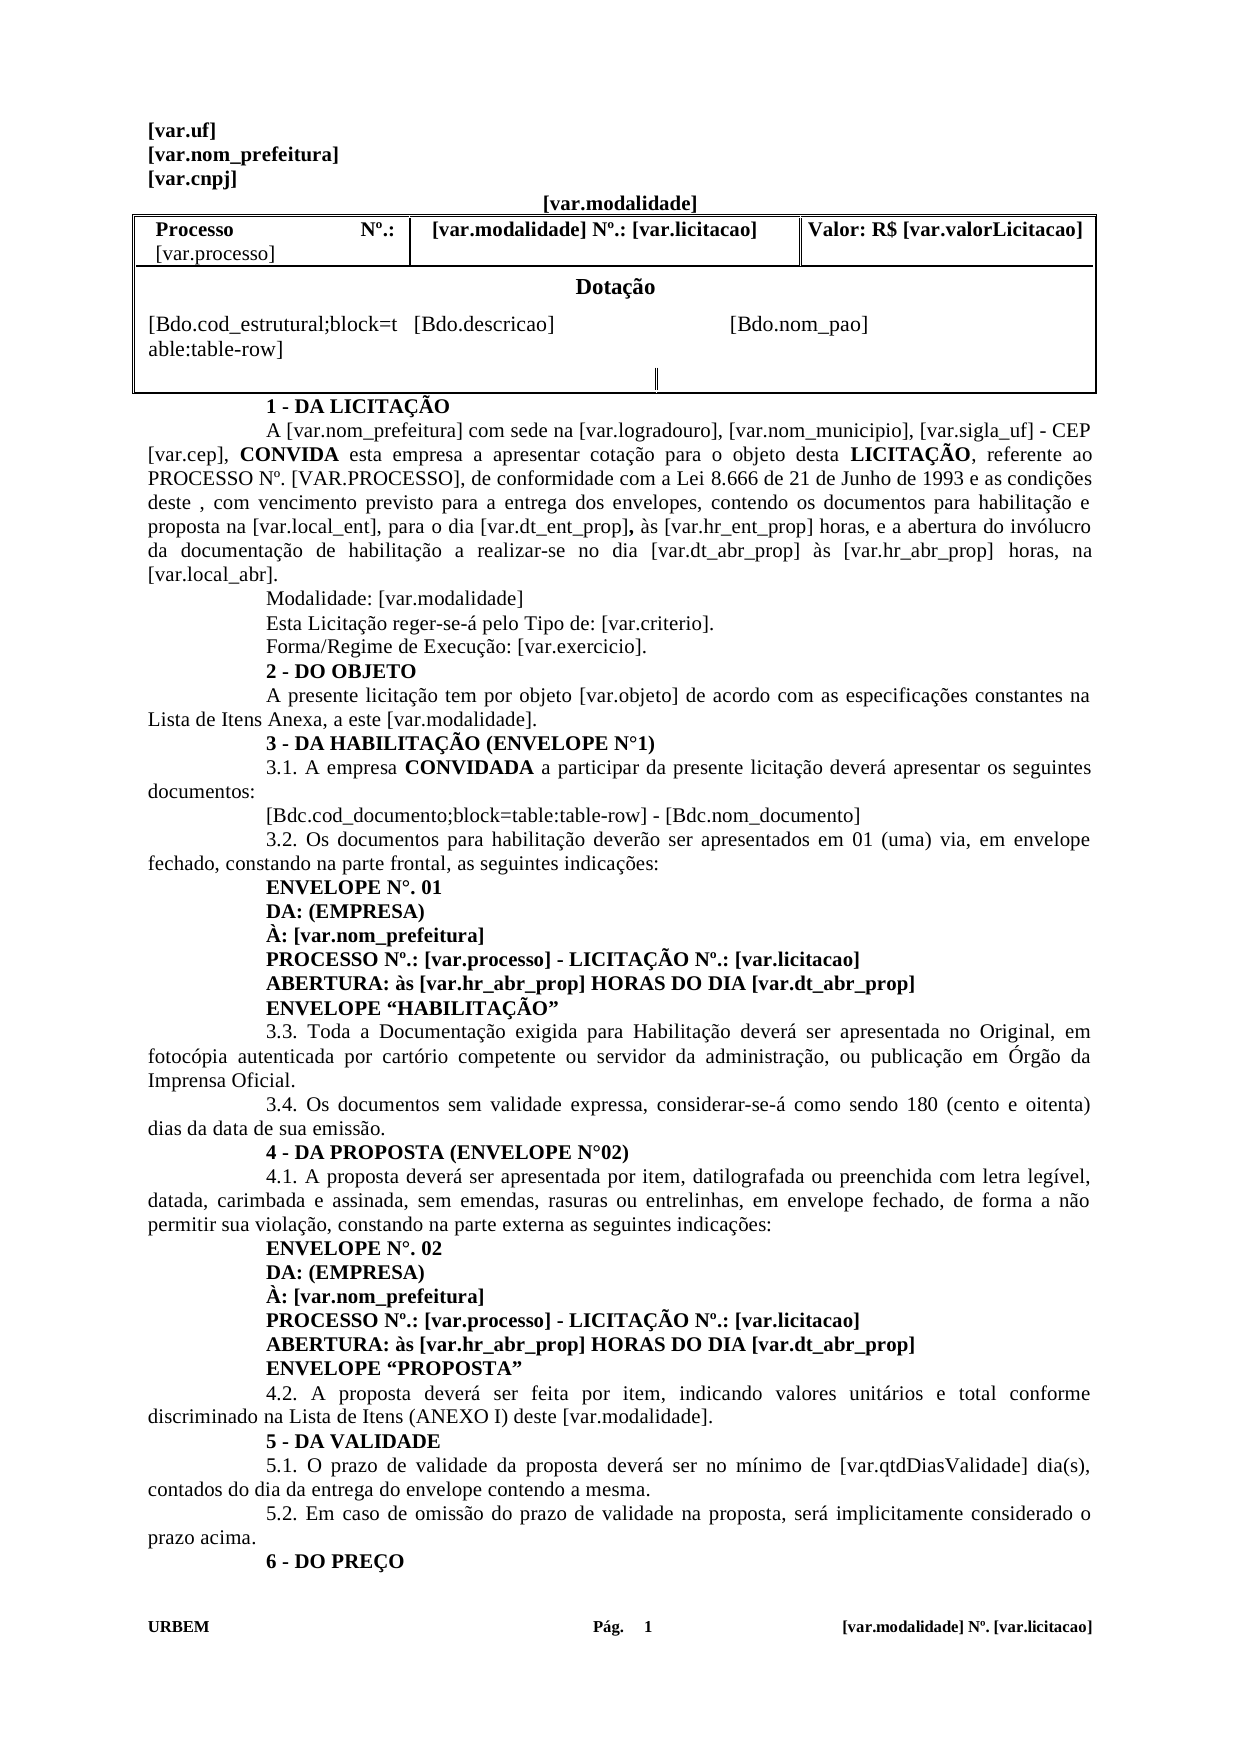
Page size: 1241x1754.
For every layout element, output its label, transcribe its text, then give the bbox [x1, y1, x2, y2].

text 3.2. Os documentos para habilitação deverão ser apresentados em 01 (uma) via, em envelope fechado, constando na parte frontal, as seguintes indicações: [148, 827, 1092, 875]
text 5.2. Em caso de omissão do prazo de validade na proposta, será implicitamente considerado o prazo acima. [148, 1501, 1092, 1549]
text [var.cnpj] [148, 166, 1092, 190]
text DA: (EMPRESA) [148, 1260, 1092, 1284]
text 5 - DA VALIDADE [148, 1428, 1092, 1452]
text 5.1. O prazo de validade da proposta deverá ser no mínimo de [var.qtdDiasValidade] dia(s), contados do dia da entrega do envelope contendo a mesma. [148, 1452, 1092, 1501]
text Modalidade: [var.modalidade] [148, 586, 1092, 610]
text [var.modalidade] [148, 190, 1092, 214]
table_header Processo Nº.: [var.processo] [135, 215, 410, 265]
text 4.2. A proposta deverá ser feita por item, indicando valores unitários e total conforme discriminado na Lista de Itens (ANEXO I) deste [var.modalidade]. [148, 1380, 1092, 1428]
text 3.4. Os documentos sem validade expressa, considerar-se-á como sendo 180 (cento e oitenta) dias da data de sua emissão. [148, 1092, 1092, 1140]
text 6 - DO PREÇO [148, 1549, 1092, 1573]
text ENVELOPE N°. 02 [148, 1236, 1092, 1260]
table_header Dotação [143, 267, 1088, 305]
text PROCESSO Nº.: [var.processo] - LICITAÇÃO Nº.: [var.licitacao] [148, 947, 1092, 971]
table_cell [Bdo.descricao] [408, 305, 724, 367]
text DA: (EMPRESA) [148, 899, 1092, 923]
text [var.nom_prefeitura] [148, 142, 1092, 166]
text À: [var.nom_prefeitura] [148, 1284, 1092, 1308]
table_cell [1088, 265, 1095, 367]
table_header Valor: R$ [var.valorLicitacao] [800, 217, 1095, 265]
text ABERTURA: às [var.hr_abr_prop] HORAS DO DIA [var.dt_abr_prop] [148, 1332, 1092, 1356]
text PROCESSO Nº.: [var.processo] - LICITAÇÃO Nº.: [var.licitacao] [148, 1308, 1092, 1332]
text À: [var.nom_prefeitura] [148, 923, 1092, 947]
table_cell [656, 368, 1095, 392]
text 1 - DA LICITAÇÃO [148, 394, 1092, 418]
text A [var.nom_prefeitura] com sede na [var.logradouro], [var.nom_municipio], [var.sigla_uf] - CEP [var.cep], CONVIDA esta empresa a apresentar cotação para o objeto desta LICITAÇÃO, referente ao processo nº. [var.processo], de conformidade com a Lei 8.666 de 21 de Junho de 1993 e as condições deste , com vencimento previsto para a entrega dos envelopes, contendo os documentos para habilitação e proposta na [var.local_ent], para o dia [var.dt_ent_prop], às [var.hr_ent_prop] horas, e a abertura do invólucro da documentação de habilitação a realizar-se no dia [var.dt_abr_prop] às [var.hr_abr_prop] horas, na [var.local_abr]. [148, 418, 1092, 586]
table_header [var.modalidade] Nº.: [var.licitacao] [410, 217, 800, 265]
table_cell [135, 265, 143, 367]
text 3 - DA HABILITAÇÃO (ENVELOPE N°1) [148, 731, 1092, 755]
text 3.1. A empresa CONVIDADA a participar da presente licitação deverá apresentar os seguintes documentos: [148, 755, 1092, 803]
table_header [Bdc.cod_documento;block=table:table-row] - [Bdc.nom_documento] [140, 803, 1100, 827]
text ENVELOPE “PROPOSTA” [148, 1356, 1092, 1380]
text 2 - DO OBJETO [148, 658, 1092, 682]
text ENVELOPE “HABILITAÇÃO” [148, 995, 1092, 1019]
text ENVELOPE N°. 01 [148, 875, 1092, 899]
text Forma/Regime de Execução: [var.exercicio]. [148, 634, 1092, 658]
text Esta Licitação reger-se-á pelo Tipo de: [var.criterio]. [148, 610, 1092, 634]
text 4.1. A proposta deverá ser apresentada por item, datilografada ou preenchida com letra legível, datada, carimbada e assinada, sem emendas, rasuras ou entrelinhas, em envelope fechado, de forma a não permitir sua violação, constando na parte externa as seguintes indicações: [148, 1164, 1092, 1236]
text 3.3. Toda a Documentação exigida para Habilitação deverá ser apresentada no Original, em fotocópia autenticada por cartório competente ou servidor da administração, ou publicação em Órgão da Imprensa Oficial. [148, 1019, 1092, 1092]
text ABERTURA: às [var.hr_abr_prop] HORAS DO DIA [var.dt_abr_prop] [148, 971, 1092, 995]
text A presente licitação tem por objeto [var.objeto] de acordo com as especificações constantes na Lista de Itens Anexa, a este [var.modalidade]. [148, 682, 1092, 731]
table_cell [135, 368, 656, 392]
table_cell [Bdo.nom_pao] [724, 305, 1088, 367]
table_cell [Bdo.cod_estrutural;block=table:table-row] [143, 305, 408, 367]
text [var.uf] [148, 118, 1092, 142]
text 4 - DA PROPOSTA (ENVELOPE N°02) [148, 1140, 1092, 1164]
